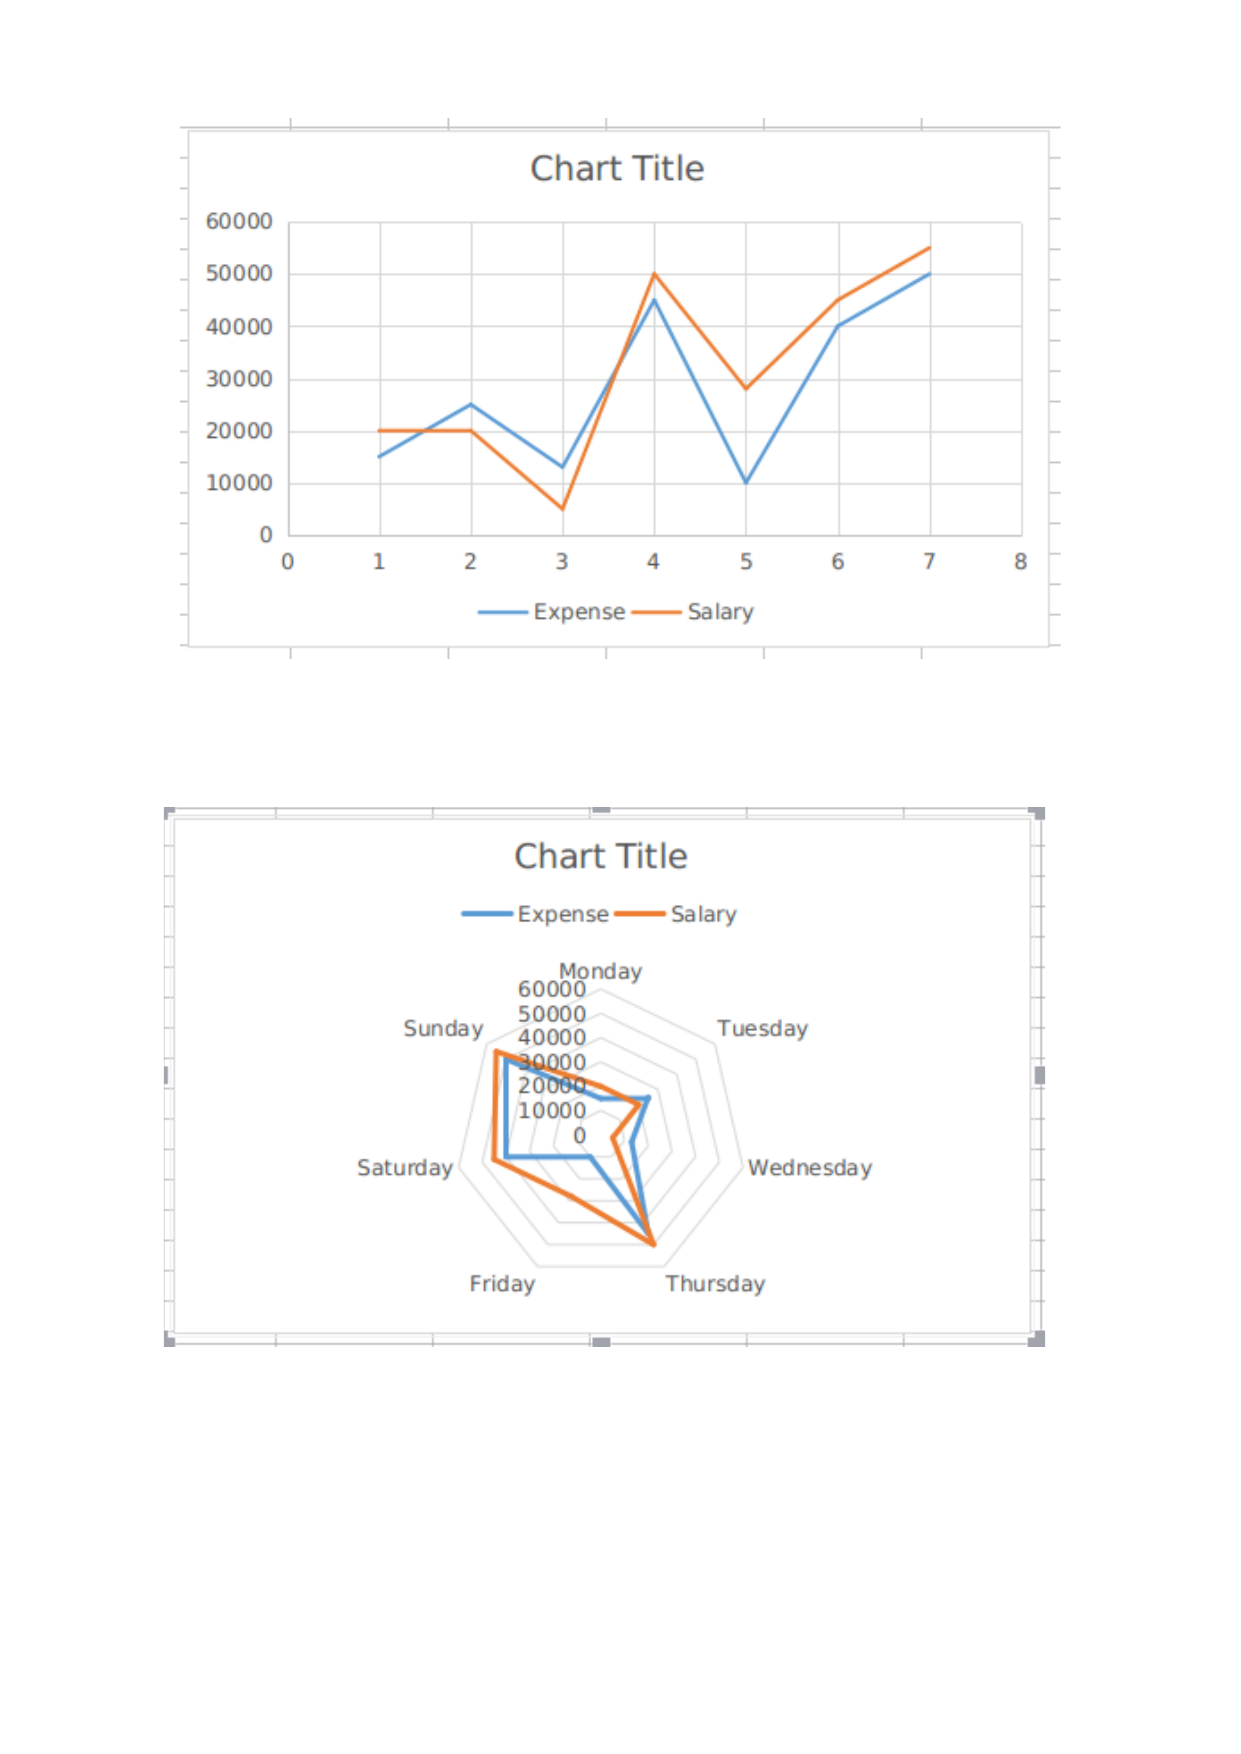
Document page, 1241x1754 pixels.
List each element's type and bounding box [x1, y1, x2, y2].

picture [179, 118, 1061, 659]
picture [163, 807, 1045, 1347]
